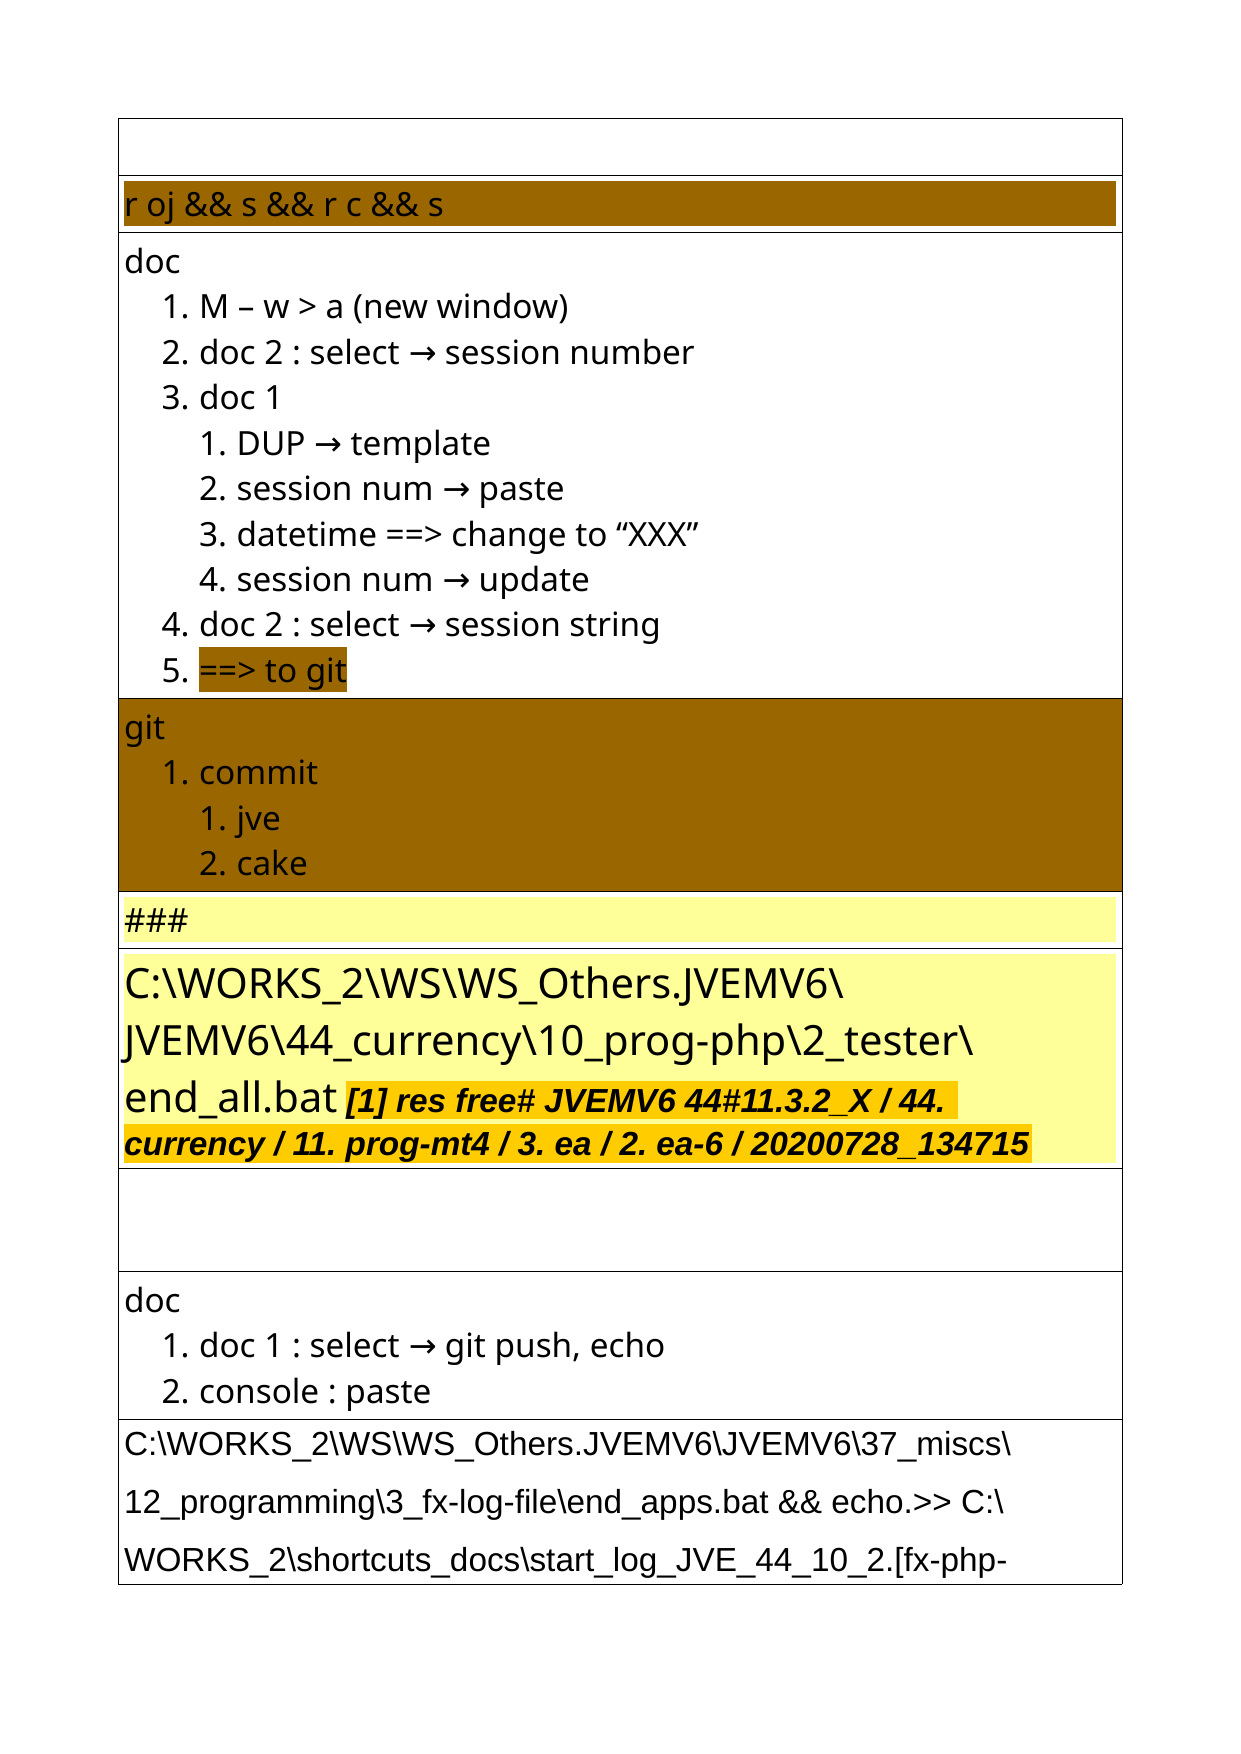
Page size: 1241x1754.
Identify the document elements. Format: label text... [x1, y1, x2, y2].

table_cell git commit jve cake [119, 699, 1122, 891]
table_cell [119, 1169, 1122, 1271]
table_header [119, 119, 1122, 175]
table_cell ### [119, 892, 1122, 948]
table_cell C:\WORKS_2\WS\WS_Others.JVEMV6\JVEMV6\44_currency\10_prog-php\2_tester\end_all.bat [1] res free# JVEMV6 44#11.3.2_X / 44. currency / 11. prog-mt4 / 3. ea / 2. ea-6 / 20200728_134715 [119, 949, 1122, 1168]
table_cell C:\WORKS_2\WS\WS_Others.JVEMV6\JVEMV6\37_miscs\12_programming\3_fx-log-file\end_apps.bat && echo.>> C:\WORKS_2\shortcuts_docs\start_log_JVE_44_10_2.[fx-php- [119, 1420, 1122, 1584]
table_cell doc M – w > a (new window) doc 2 : select → session number doc 1 DUP → template session num → paste datetime ==> change to “XXX” session num → update doc 2 : select → session string ==> to git [119, 233, 1122, 698]
table_cell doc doc 1 : select → git push, echo console : paste [119, 1272, 1122, 1418]
table_cell r oj && s && r c && s [119, 176, 1122, 232]
